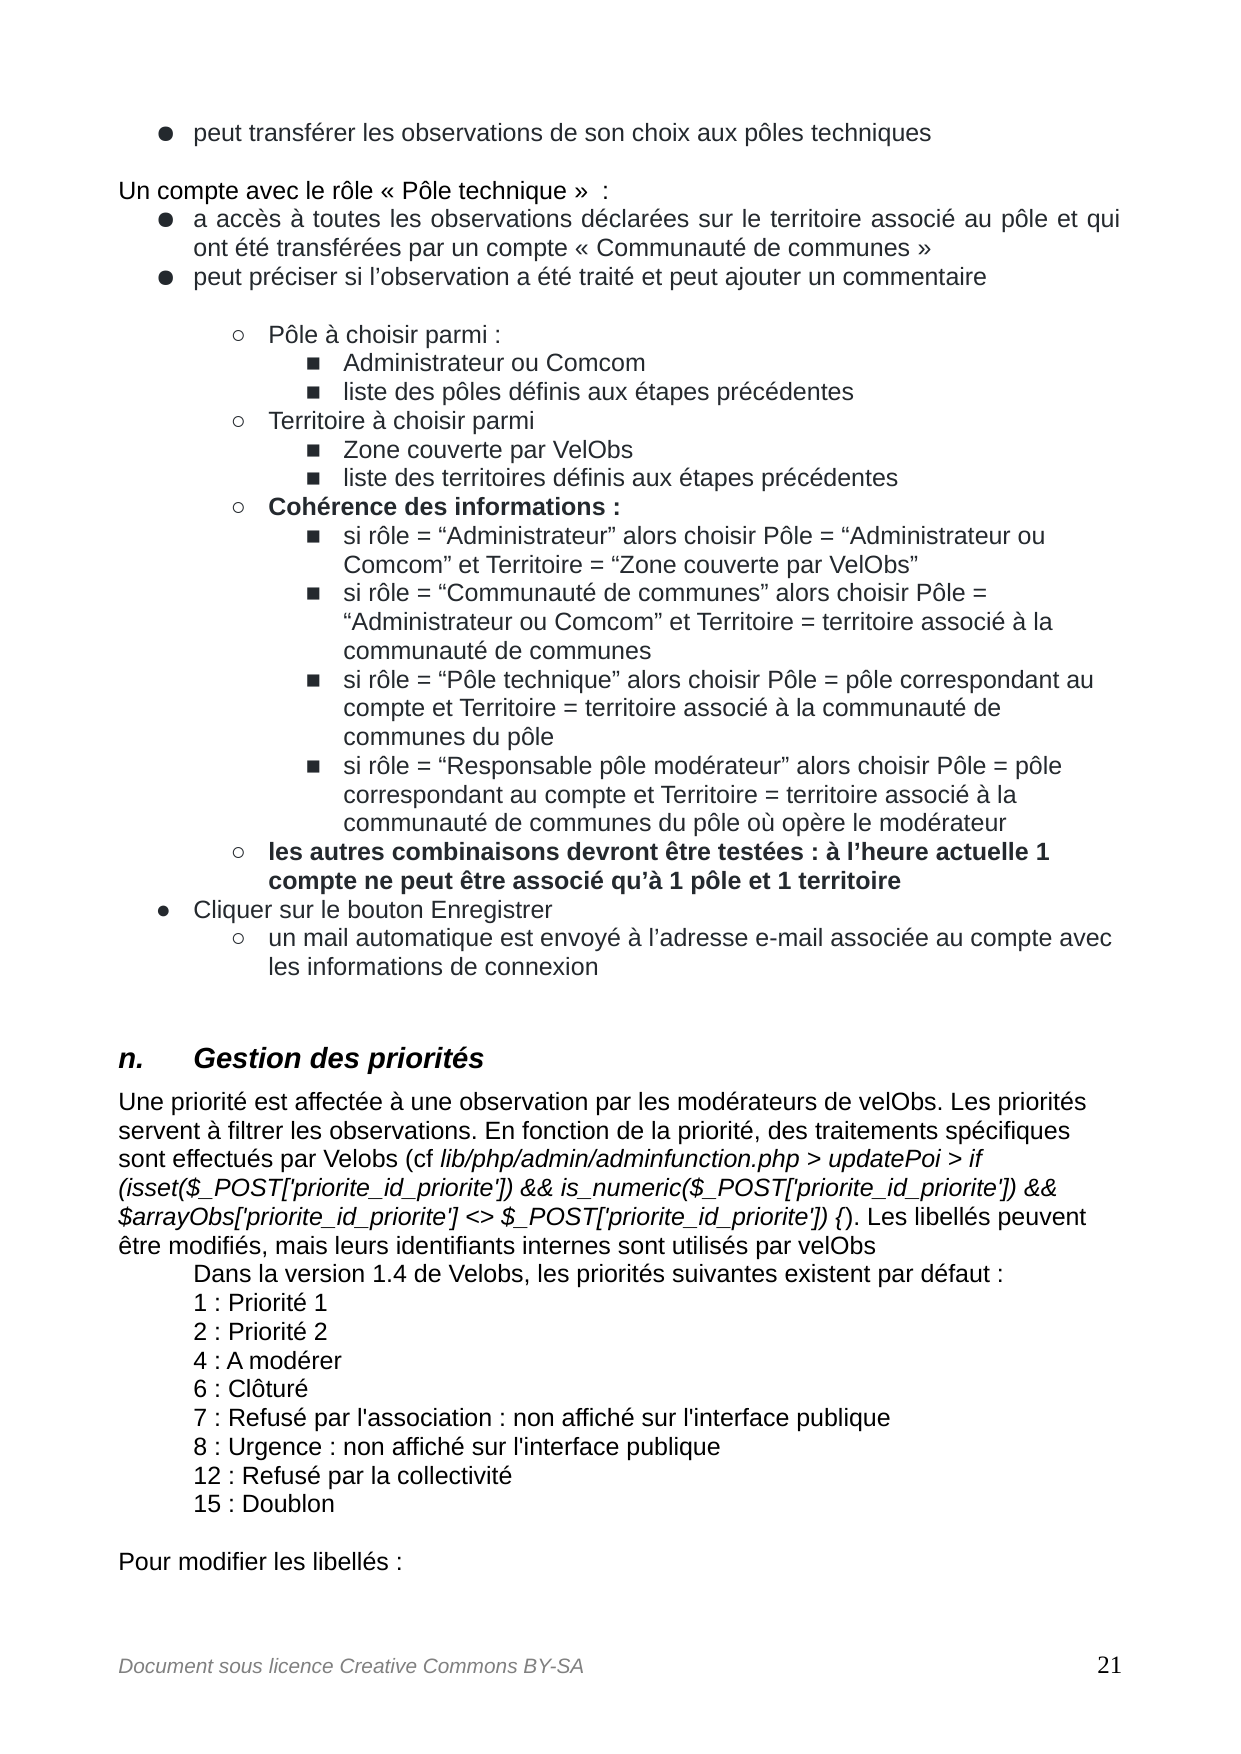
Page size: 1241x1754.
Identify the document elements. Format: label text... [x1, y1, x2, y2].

list Administrateur ou Comcom [306, 348, 1122, 377]
list Pôle à choisir parmi : [231, 320, 1122, 348]
list si rôle = “Pôle technique” alors choisir Pôle = pôle correspondant au compte et Territoire = territoire associé à la communauté de communes du pôle [306, 665, 1122, 751]
list les autres combinaisons devront être testées : à l’heure actuelle 1 compte ne peut être associé qu’à 1 pôle et 1 territoire [231, 837, 1122, 895]
list Zone couverte par VelObs [306, 435, 1122, 463]
list peut transférer les observations de son choix aux pôles techniques [156, 118, 1122, 147]
list si rôle = “Responsable pôle modérateur” alors choisir Pôle = pôle correspondant au compte et Territoire = territoire associé à la communauté de communes du pôle où opère le modérateur [306, 751, 1122, 837]
list Cohérence des informations : [231, 492, 1122, 521]
list liste des territoires définis aux étapes précédentes [306, 463, 1122, 492]
list liste des pôles définis aux étapes précédentes [306, 377, 1122, 406]
text Une priorité est affectée à une observation par les modérateurs de velObs. Les priorités servent à filtrer les observations. En fonction de la priorité, des traitements spécifiques sont effectués par Velobs (cf lib/php/admin/adminfunction.php > updatePoi > if (isset($_POST['priorite_id_priorite']) && is_numeric($_POST['priorite_id_priorite']) && $arrayObs['priorite_id_priorite'] <> $_POST['priorite_id_priorite']) {). Les libellés peuvent être modifiés, mais leurs identifiants internes sont utilisés par velObs [118, 1087, 1122, 1259]
list peut préciser si l’observation a été traité et peut ajouter un commentaire [156, 262, 1122, 291]
text 1 : Priorité 1 2 : Priorité 2 4 : A modérer 6 : Clôturé 7 : Refusé par l'association : non affiché sur l'interface publique 8 : Urgence : non affiché sur l'interface publique 12 : Refusé par la collectivité 15 : Doublon [193, 1288, 1122, 1518]
list si rôle = “Administrateur” alors choisir Pôle = “Administrateur ou Comcom” et Territoire = “Zone couverte par VelObs” [306, 521, 1122, 578]
text Pour modifier les libellés : [118, 1547, 1122, 1576]
list Territoire à choisir parmi [231, 406, 1122, 435]
list a accès à toutes les observations déclarées sur le territoire associé au pôle et qui ont été transférées par un compte « Communauté de communes » [156, 204, 1122, 262]
list si rôle = “Communauté de communes” alors choisir Pôle = “Administrateur ou Comcom” et Territoire = territoire associé à la communauté de communes [306, 578, 1122, 665]
text Dans la version 1.4 de Velobs, les priorités suivantes existent par défaut : [193, 1259, 1122, 1288]
list un mail automatique est envoyé à l’adresse e-mail associée au compte avec les informations de connexion [231, 923, 1122, 981]
subtitle Gestion des priorités [118, 1041, 1122, 1074]
list Cliquer sur le bouton Enregistrer [156, 895, 1122, 923]
text Un compte avec le rôle « Pôle technique » : [118, 176, 1122, 204]
